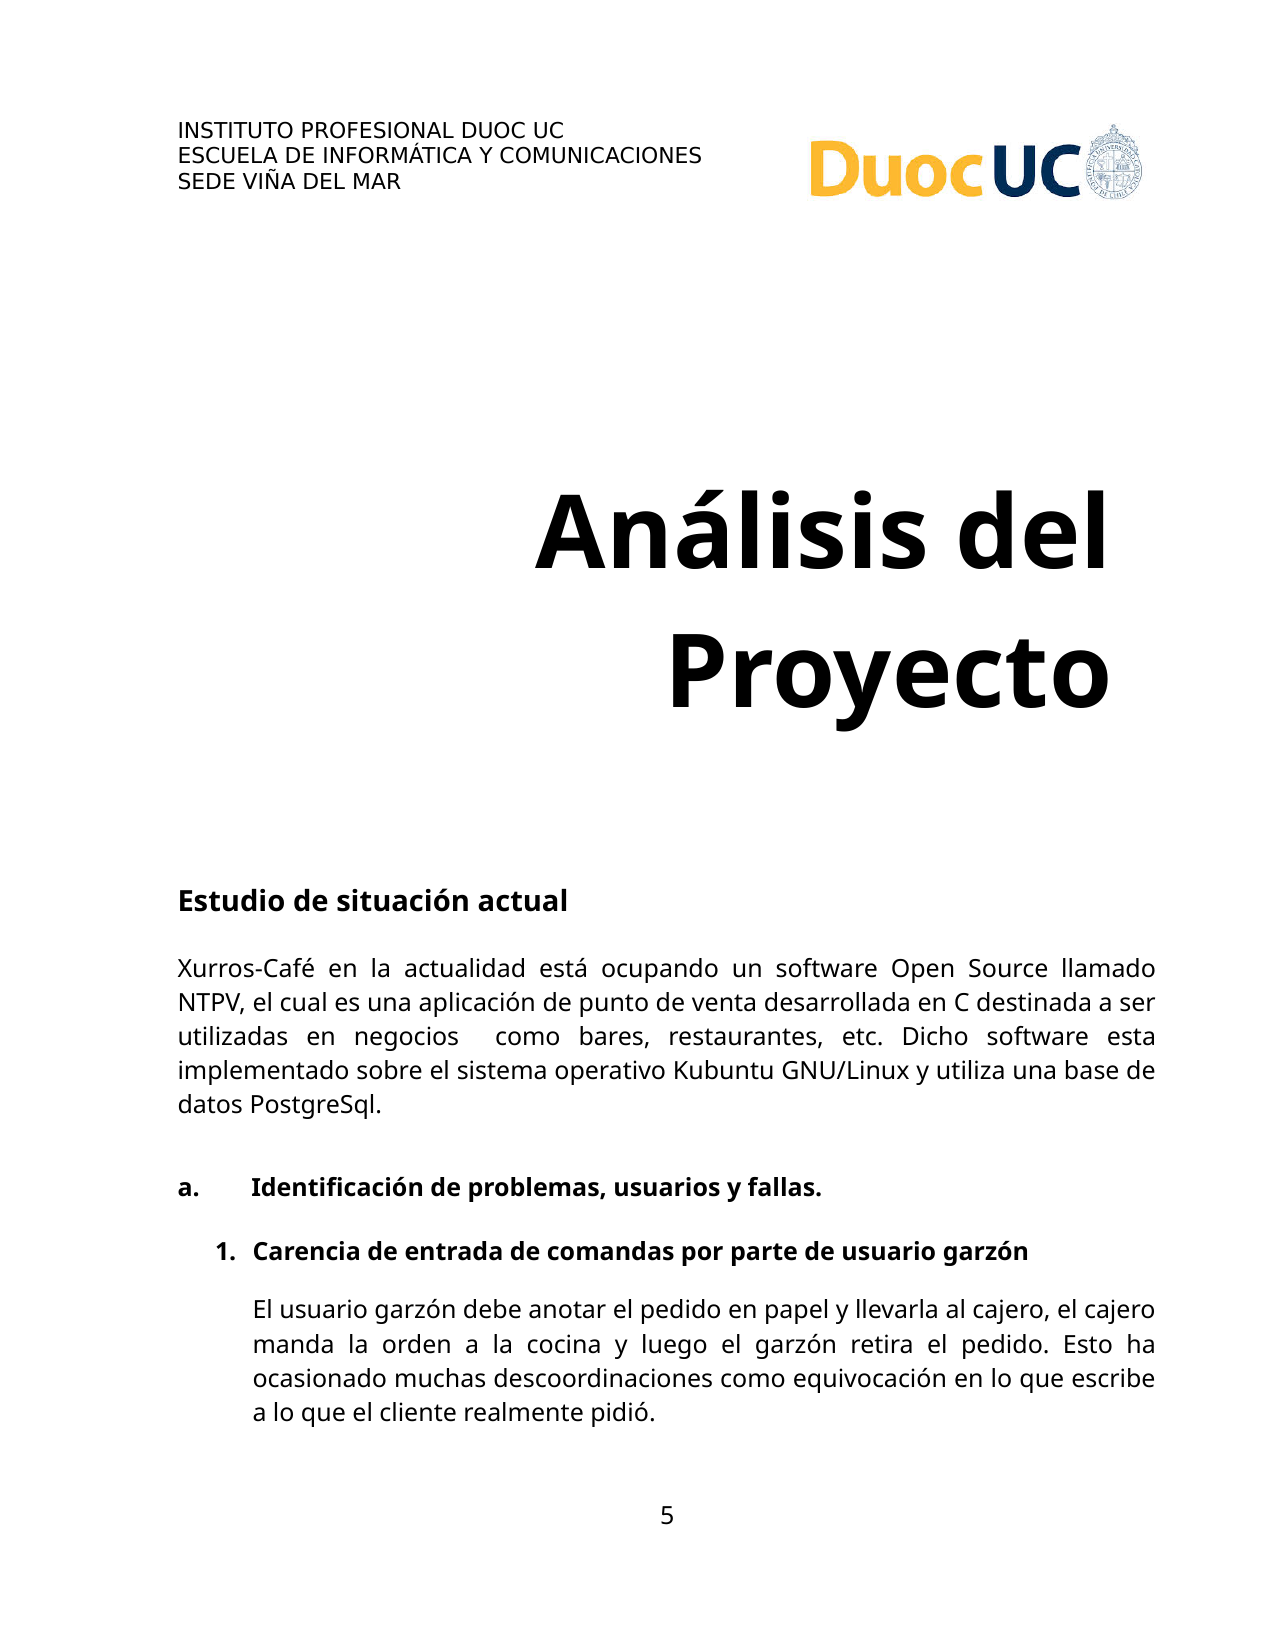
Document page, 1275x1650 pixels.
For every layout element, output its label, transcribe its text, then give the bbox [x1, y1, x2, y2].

subtitle Análisis del Proyecto [177, 459, 1112, 737]
list El usuario garzón debe anotar el pedido en papel y llevarla al cajero, el cajero manda la orden a la cocina y luego el garzón retira el pedido. Esto ha ocasionado muchas descoordinaciones como equivocación en lo que escribe a lo que el cliente realmente pidió. [215, 1292, 1157, 1428]
list Carencia de entrada de comandas por parte de usuario garzón [215, 1234, 1157, 1268]
picture [794, 120, 1154, 203]
subtitle a. Identificación de problemas, usuarios y fallas. [177, 1170, 1112, 1204]
subtitle Estudio de situación actual [177, 881, 1157, 920]
text Xurros-Café en la actualidad está ocupando un software Open Source llamado NTPV, el cual es una aplicación de punto de venta desarrollada en C destinada a ser utilizadas en negocios como bares, restaurantes, etc. Dicho software esta implementado sobre el sistema operativo Kubuntu GNU/Linux y utiliza una base de datos PostgreSql. [177, 951, 1157, 1121]
